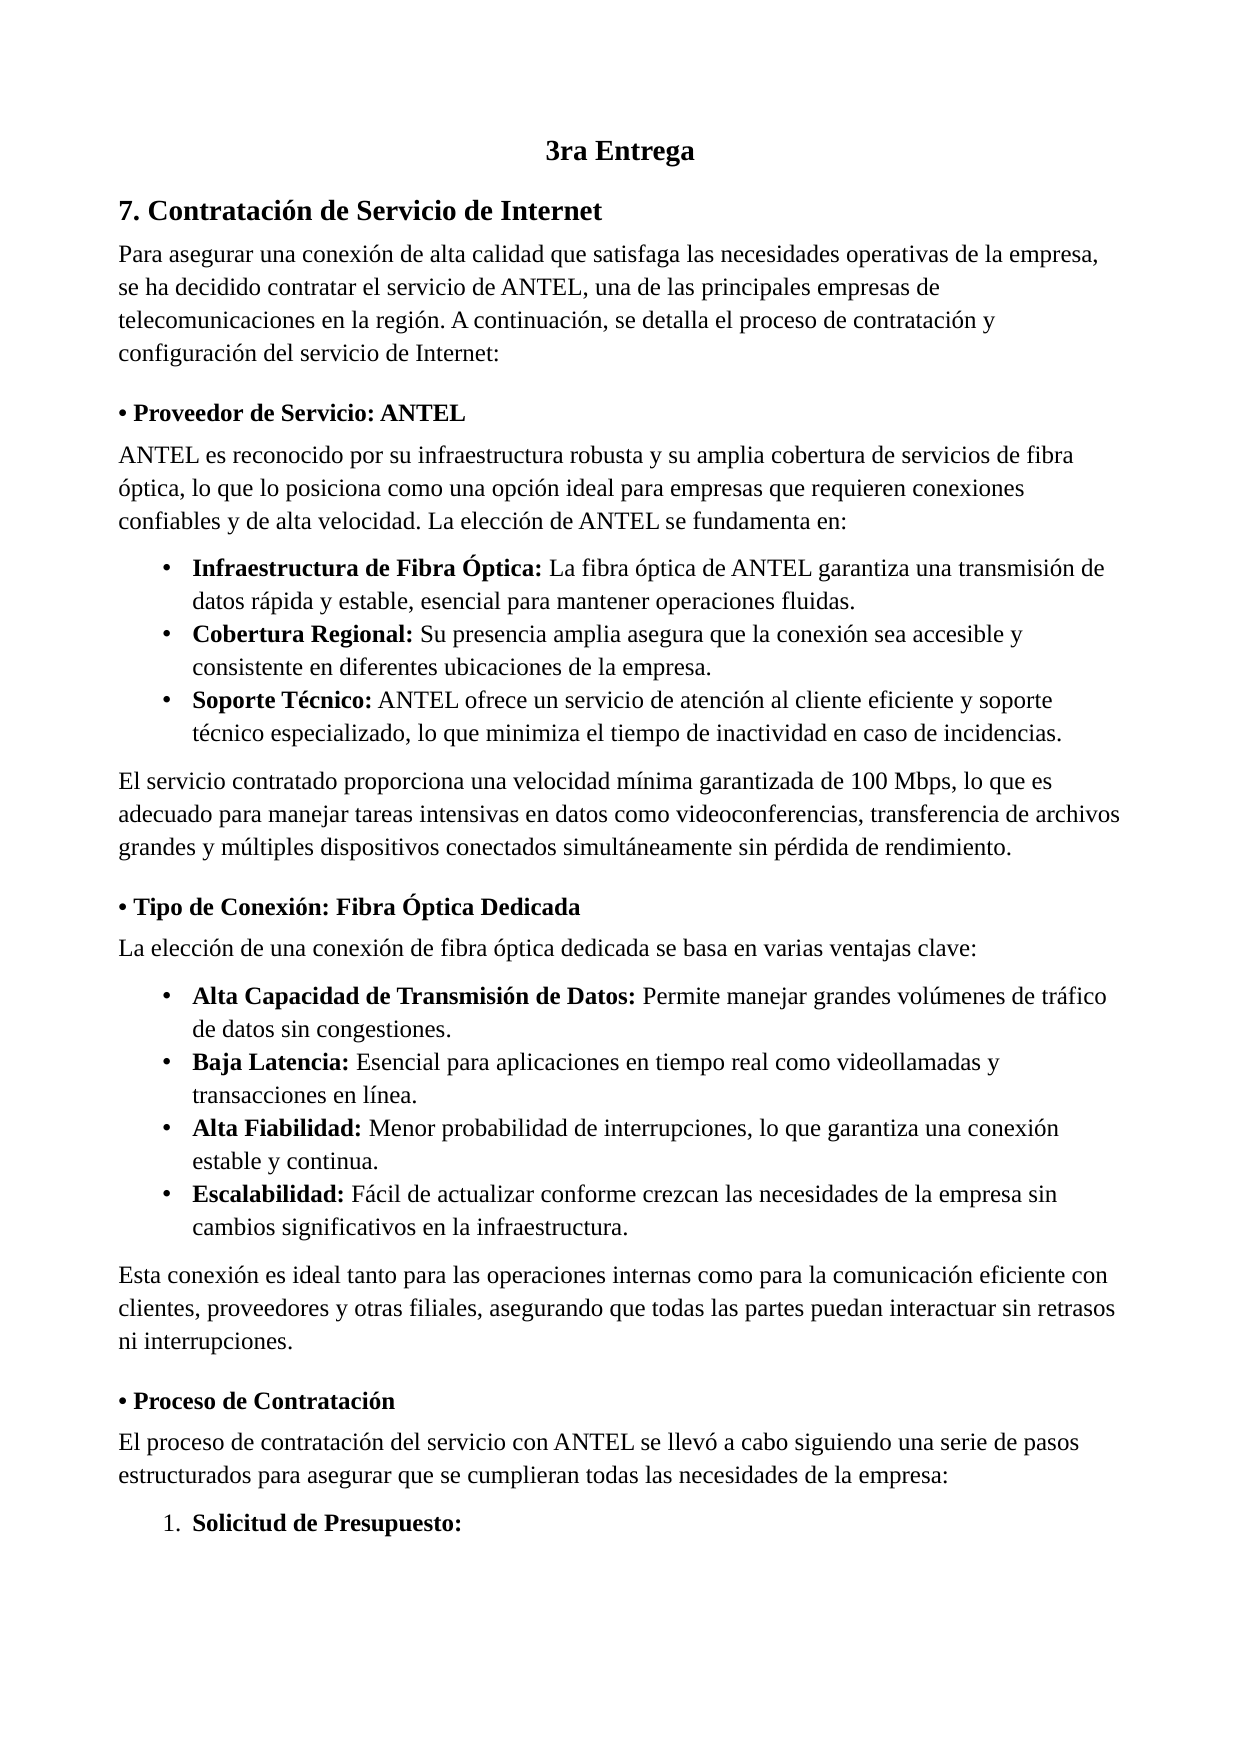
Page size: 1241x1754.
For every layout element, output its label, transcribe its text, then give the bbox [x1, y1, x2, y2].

text El servicio contratado proporciona una velocidad mínima garantizada de 100 Mbps, lo que es adecuado para manejar tareas intensivas en datos como videoconferencias, transferencia de archivos grandes y múltiples dispositivos conectados simultáneamente sin pérdida de rendimiento. [118, 766, 1122, 861]
list Solicitud de Presupuesto: [162, 1508, 1122, 1537]
list Soporte Técnico: ANTEL ofrece un servicio de atención al cliente eficiente y soporte técnico especializado, lo que minimiza el tiempo de inactividad en caso de incidencias. [162, 686, 1122, 747]
subtitle 7. Contratación de Servicio de Internet [118, 193, 1122, 227]
text Para asegurar una conexión de alta calidad que satisfaga las necesidades operativas de la empresa, se ha decidido contratar el servicio de ANTEL, una de las principales empresas de telecomunicaciones en la región. A continuación, se detalla el proceso de contratación y configuración del servicio de Internet: [118, 239, 1122, 367]
subtitle 3ra Entrega [118, 133, 1122, 166]
text La elección de una conexión de fibra óptica dedicada se basa en varias ventajas clave: [118, 933, 1122, 962]
list Alta Capacidad de Transmisión de Datos: Permite manejar grandes volúmenes de tráfico de datos sin congestiones. [162, 981, 1122, 1043]
text Esta conexión es ideal tanto para las operaciones internas como para la comunicación eficiente con clientes, proveedores y otras filiales, asegurando que todas las partes puedan interactuar sin retrasos ni interrupciones. [118, 1260, 1122, 1355]
list Infraestructura de Fibra Óptica: La fibra óptica de ANTEL garantiza una transmisión de datos rápida y estable, esencial para mantener operaciones fluidas. [162, 553, 1122, 615]
text El proceso de contratación del servicio con ANTEL se llevó a cabo siguiendo una serie de pasos estructurados para asegurar que se cumplieran todas las necesidades de la empresa: [118, 1427, 1122, 1489]
subtitle • Proveedor de Servicio: ANTEL [118, 398, 1122, 427]
subtitle • Proceso de Contratación [118, 1386, 1122, 1415]
list Baja Latencia: Esencial para aplicaciones en tiempo real como videollamadas y transacciones en línea. [162, 1047, 1122, 1109]
text ANTEL es reconocido por su infraestructura robusta y su amplia cobertura de servicios de fibra óptica, lo que lo posiciona como una opción ideal para empresas que requieren conexiones confiables y de alta velocidad. La elección de ANTEL se fundamenta en: [118, 440, 1122, 534]
list Cobertura Regional: Su presencia amplia asegura que la conexión sea accesible y consistente en diferentes ubicaciones de la empresa. [162, 619, 1122, 681]
list Escalabilidad: Fácil de actualizar conforme crezcan las necesidades de la empresa sin cambios significativos en la infraestructura. [162, 1179, 1122, 1241]
list Alta Fiabilidad: Menor probabilidad de interrupciones, lo que garantiza una conexión estable y continua. [162, 1113, 1122, 1175]
subtitle • Tipo de Conexión: Fibra Óptica Dedicada [118, 892, 1122, 921]
